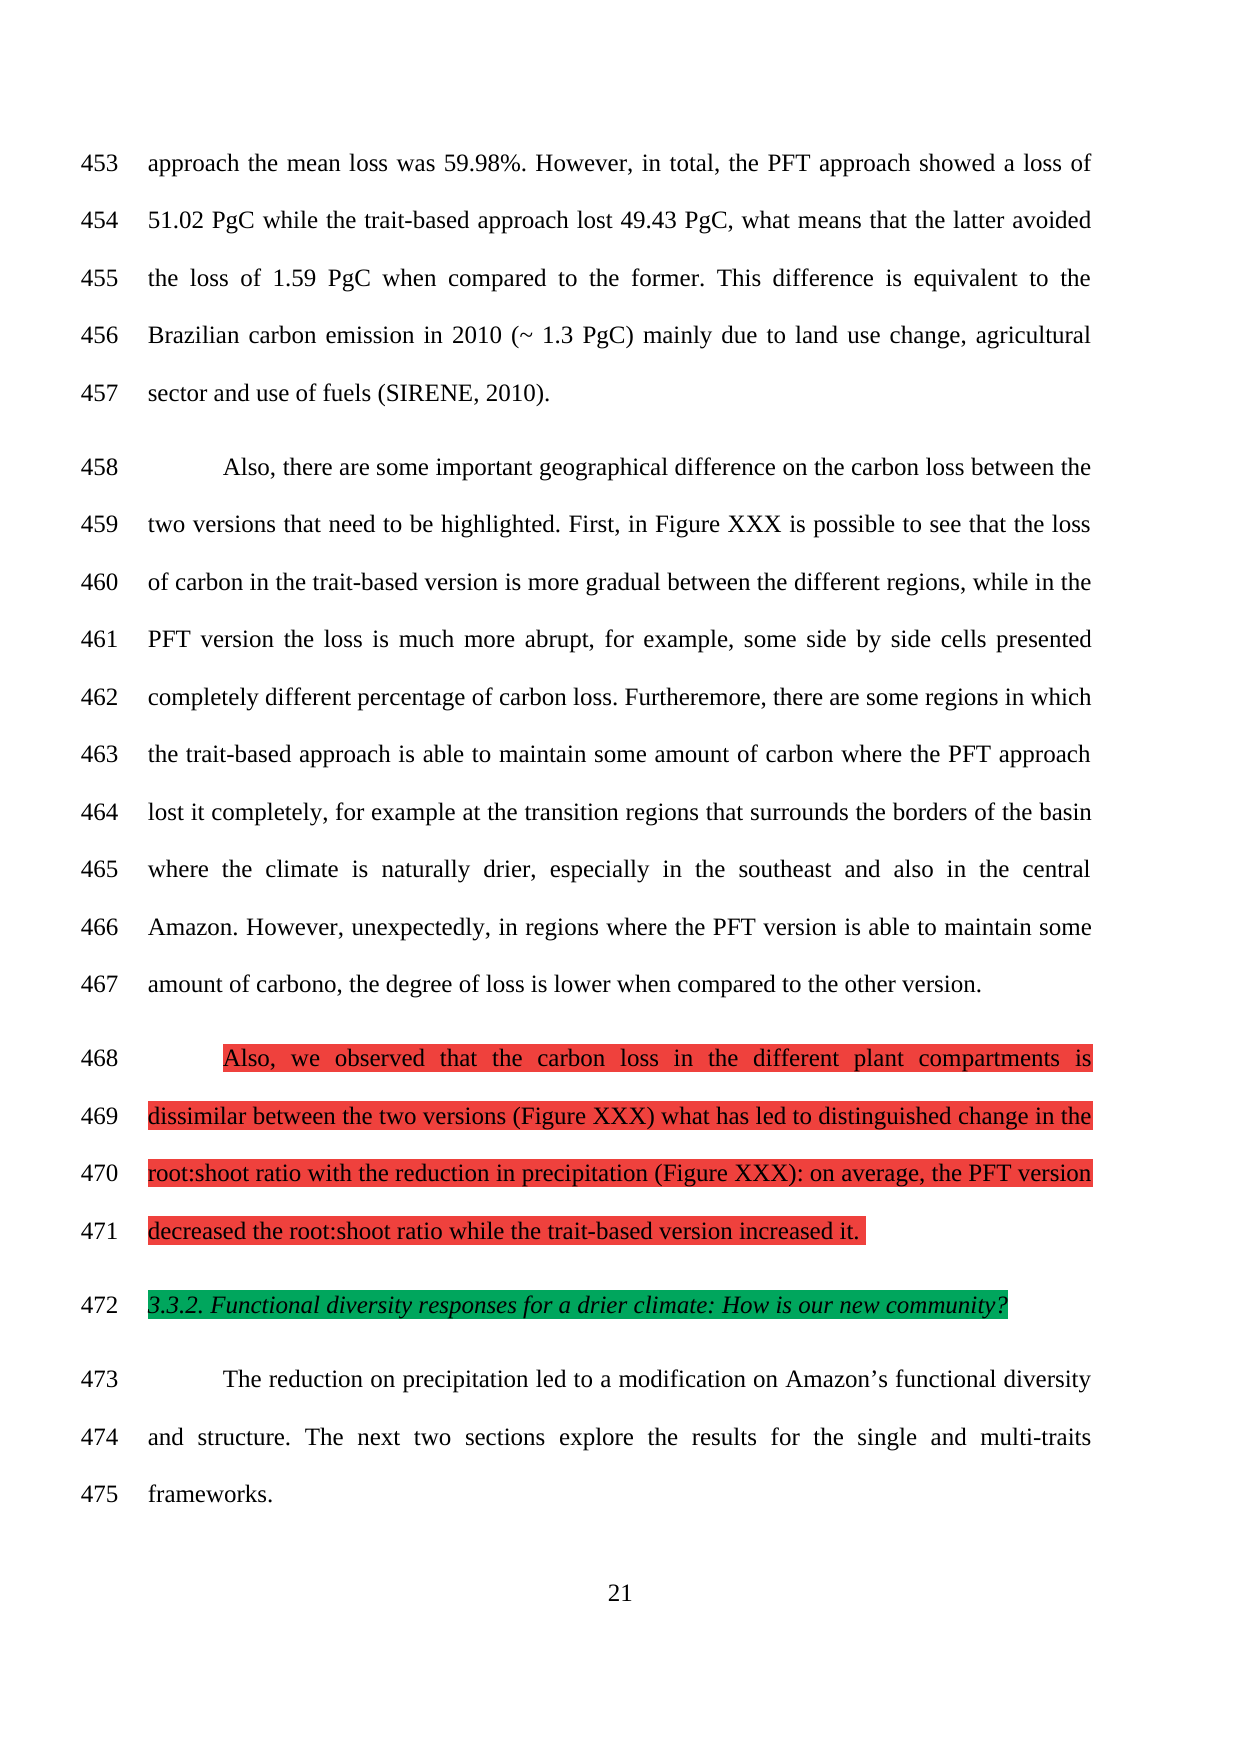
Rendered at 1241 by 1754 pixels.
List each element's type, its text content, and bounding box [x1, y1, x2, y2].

text approach the mean loss was 59.98%. However, in total, the PFT approach showed a loss of 51.02 PgC while the trait-based approach lost 49.43 PgC, what means that the latter avoided the loss of 1.59 PgC when compared to the former. This difference is equivalent to the Brazilian carbon emission in 2010 (~ 1.3 PgC) mainly due to land use change, agricultural sector and use of fuels (SIRENE, 2010). [148, 148, 1093, 406]
text Also, we observed that the carbon loss in the different plant compartments is dissimilar between the two versions (Figure XXX) what has led to distinguished change in the root:shoot ratio with the reduction in precipitation (Figure XXX): on average, the PFT version decreased the root:shoot ratio while the trait-based version increased it. [148, 1043, 1093, 1245]
text The reduction on precipitation led to a modification on Amazon’s functional diversity and structure. The next two sections explore the results for the single and multi-traits frameworks. [148, 1364, 1093, 1508]
text Also, there are some important geographical difference on the carbon loss between the two versions that need to be highlighted. First, in Figure XXX is possible to see that the loss of carbon in the trait-based version is more gradual between the different regions, while in the PFT version the loss is much more abrupt, for example, some side by side cells presented completely different percentage of carbon loss. Furtheremore, there are some regions in which the trait-based approach is able to maintain some amount of carbon where the PFT approach lost it completely, for example at the transition regions that surrounds the borders of the basin where the climate is naturally drier, especially in the southeast and also in the central Amazon. However, unexpectedly, in regions where the PFT version is able to maintain some amount of carbono, the degree of loss is lower when compared to the other version. [148, 452, 1093, 998]
text 3.3.2. Functional diversity responses for a drier climate: How is our new community? [148, 1290, 1093, 1319]
